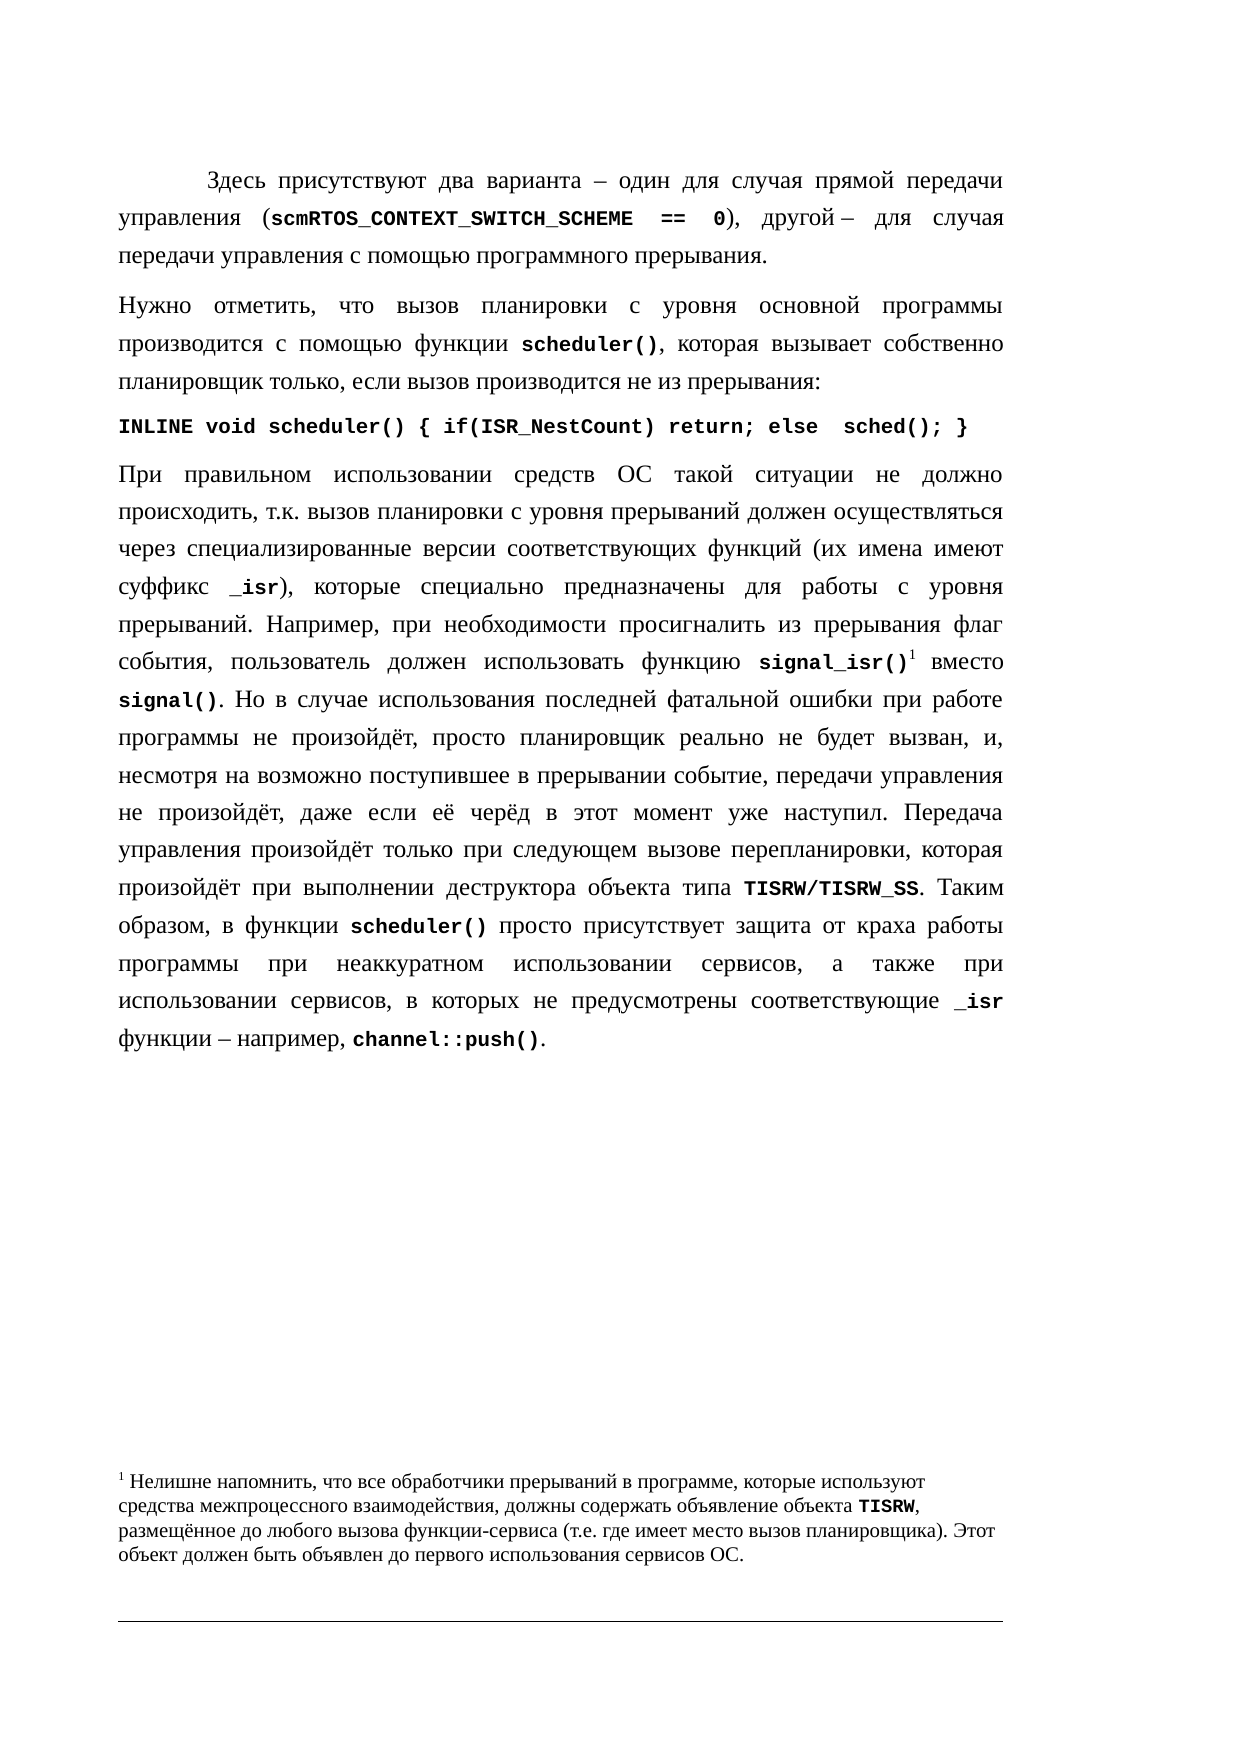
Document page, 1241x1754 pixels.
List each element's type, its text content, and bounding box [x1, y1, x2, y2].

text Нелишне напомнить, что все обработчики прерываний в программе, которые используют средства межпроцессного взаимодействия, должны содержать объявление объекта TISRW, размещённое до любого вызова функции-сервиса (т.е. где имеет место вызов планировщика). Этот объект должен быть объявлен до первого использования сервисов ОС. [118, 1469, 1004, 1566]
text Здесь присутствуют два варианта – один для случая прямой передачи управления (scmRTOS_CONTEXT_SWITCH_SCHEME == 0), другой – для случая передачи управления с помощью программного прерывания. [118, 165, 1004, 269]
text Нужно отметить, что вызов планировки с уровня основной программы производится с помощью функции scheduler(), которая вызывает собственно планировщик только, если вызов производится не из прерывания: [118, 290, 1004, 394]
text При правильном использовании средств ОС такой ситуации не должно происходить, т.к. вызов планировки с уровня прерываний должен осуществляться через специализированные версии соответствующих функций (их имена имеют суффикс _isr), которые специально предназначены для работы с уровня прерываний. Например, при необходимости просигналить из прерывания флаг события, пользователь должен использовать функцию signal_isr() вместо signal(). Но в случае использования последней фатальной ошибки при работе программы не произойдёт, просто планировщик реально не будет вызван, и, несмотря на возможно поступившее в прерывании событие, передачи управления не произойдёт, даже если её черёд в этот момент уже наступил. Передача управления произойдёт только при следующем вызове перепланировки, которая произойдёт при выполнении деструктора объекта типа TISRW/TISRW_SS. Таким образом, в функции sched⁠uler() просто присутствует защита от краха работы программы при неаккуратном использовании сервисов, а также при использовании сервисов, в которых не предусмотрены соответствующие _isr функции – например, channel::push(). [118, 459, 1004, 1053]
text INLINE void scheduler() { if(ISR_NestCount) return; else sched(); } [118, 416, 1004, 439]
